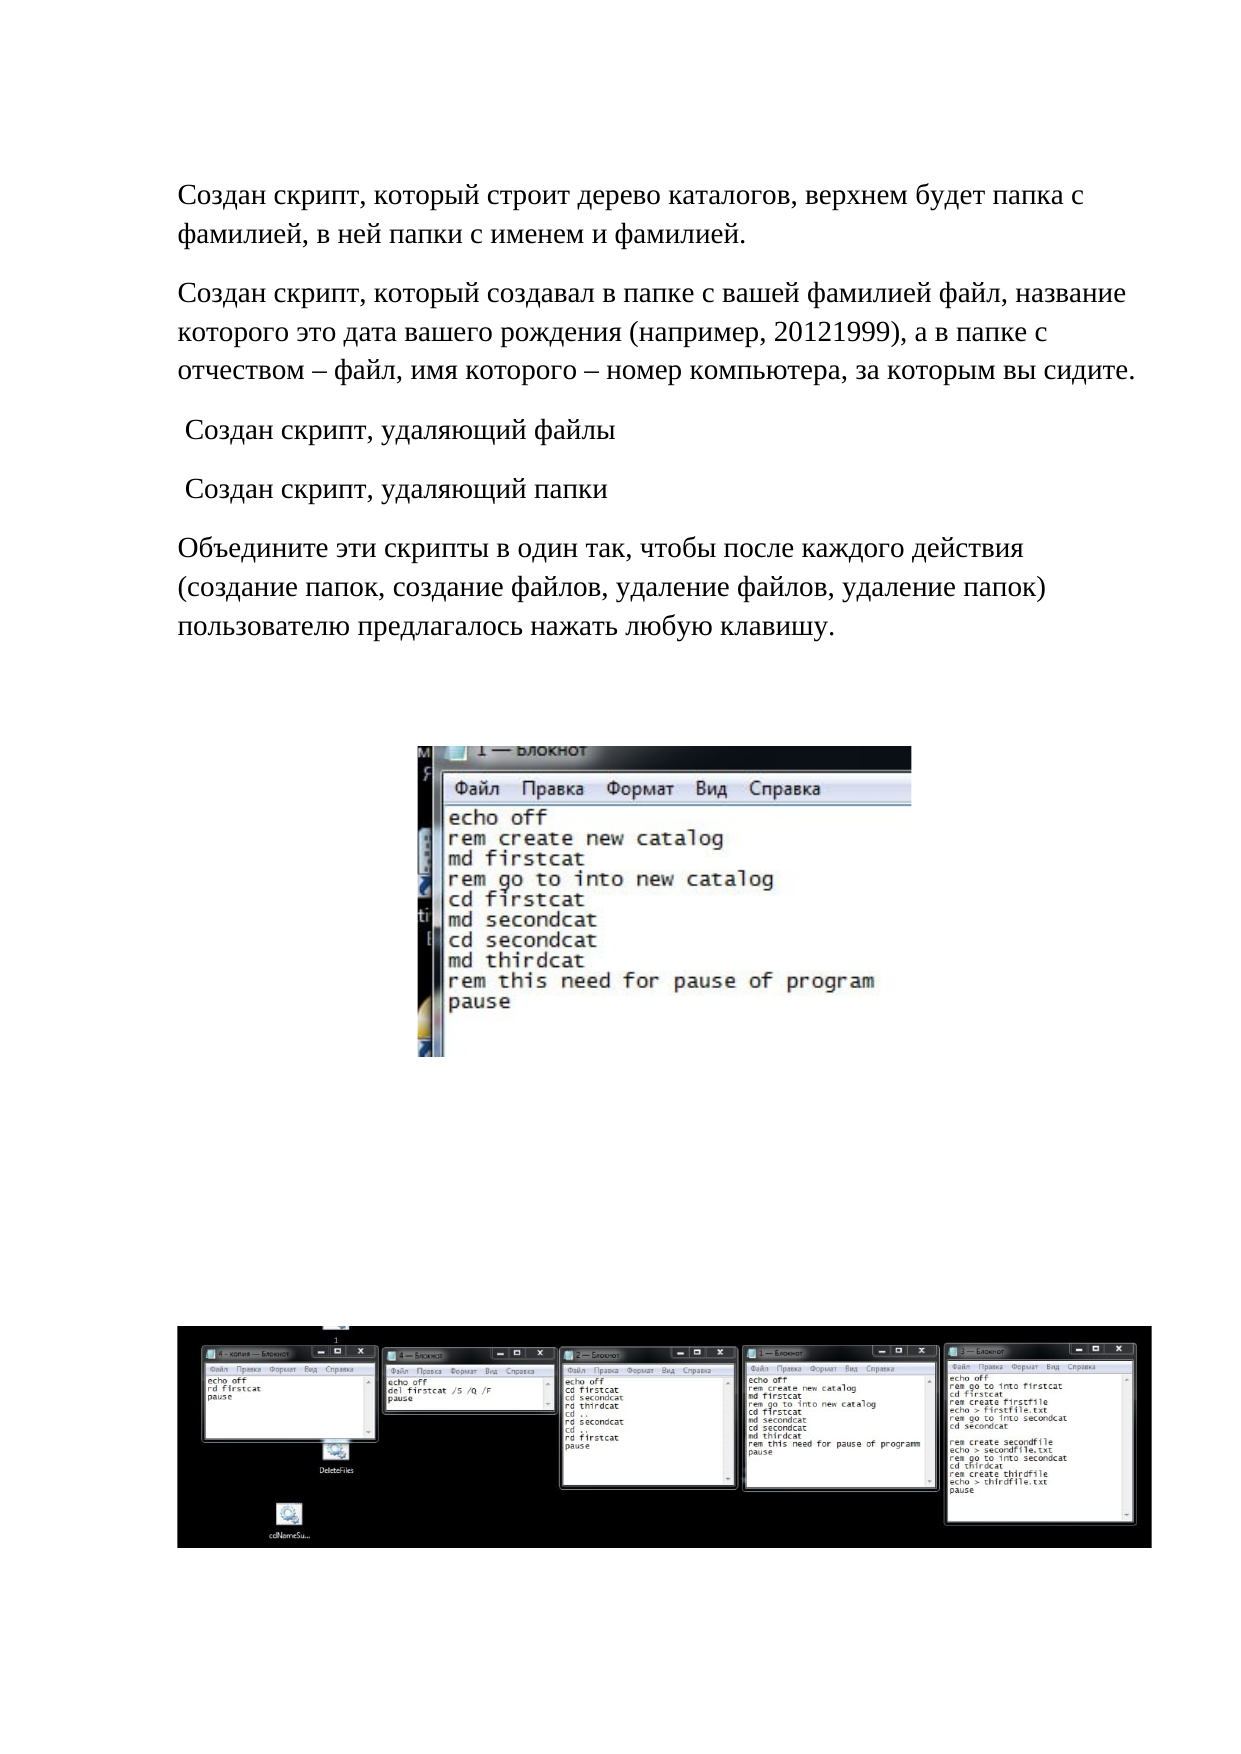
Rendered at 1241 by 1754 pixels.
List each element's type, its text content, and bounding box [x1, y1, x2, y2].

text Создан скрипт, который создавал в папке с вашей фамилией файл, название которого это дата вашего рождения (например, 20121999), а в папке с отчеством – файл, имя которого – номер компьютера, за которым вы сидите. [177, 275, 1152, 386]
text Создан скрипт, удаляющий файлы [177, 412, 1152, 445]
text Создан скрипт, удаляющий папки [177, 471, 1152, 505]
text Создан скрипт, который строит дерево каталогов, верхнем будет папка с фамилией, в ней папки с именем и фамилией. [177, 177, 1152, 249]
picture [417, 746, 912, 1057]
text Объедините эти скрипты в один так, чтобы после каждого действия (создание папок, создание файлов, удаление файлов, удаление папок) пользователю предлагалось нажать любую клавишу. [177, 531, 1152, 641]
picture [177, 1326, 1152, 1548]
